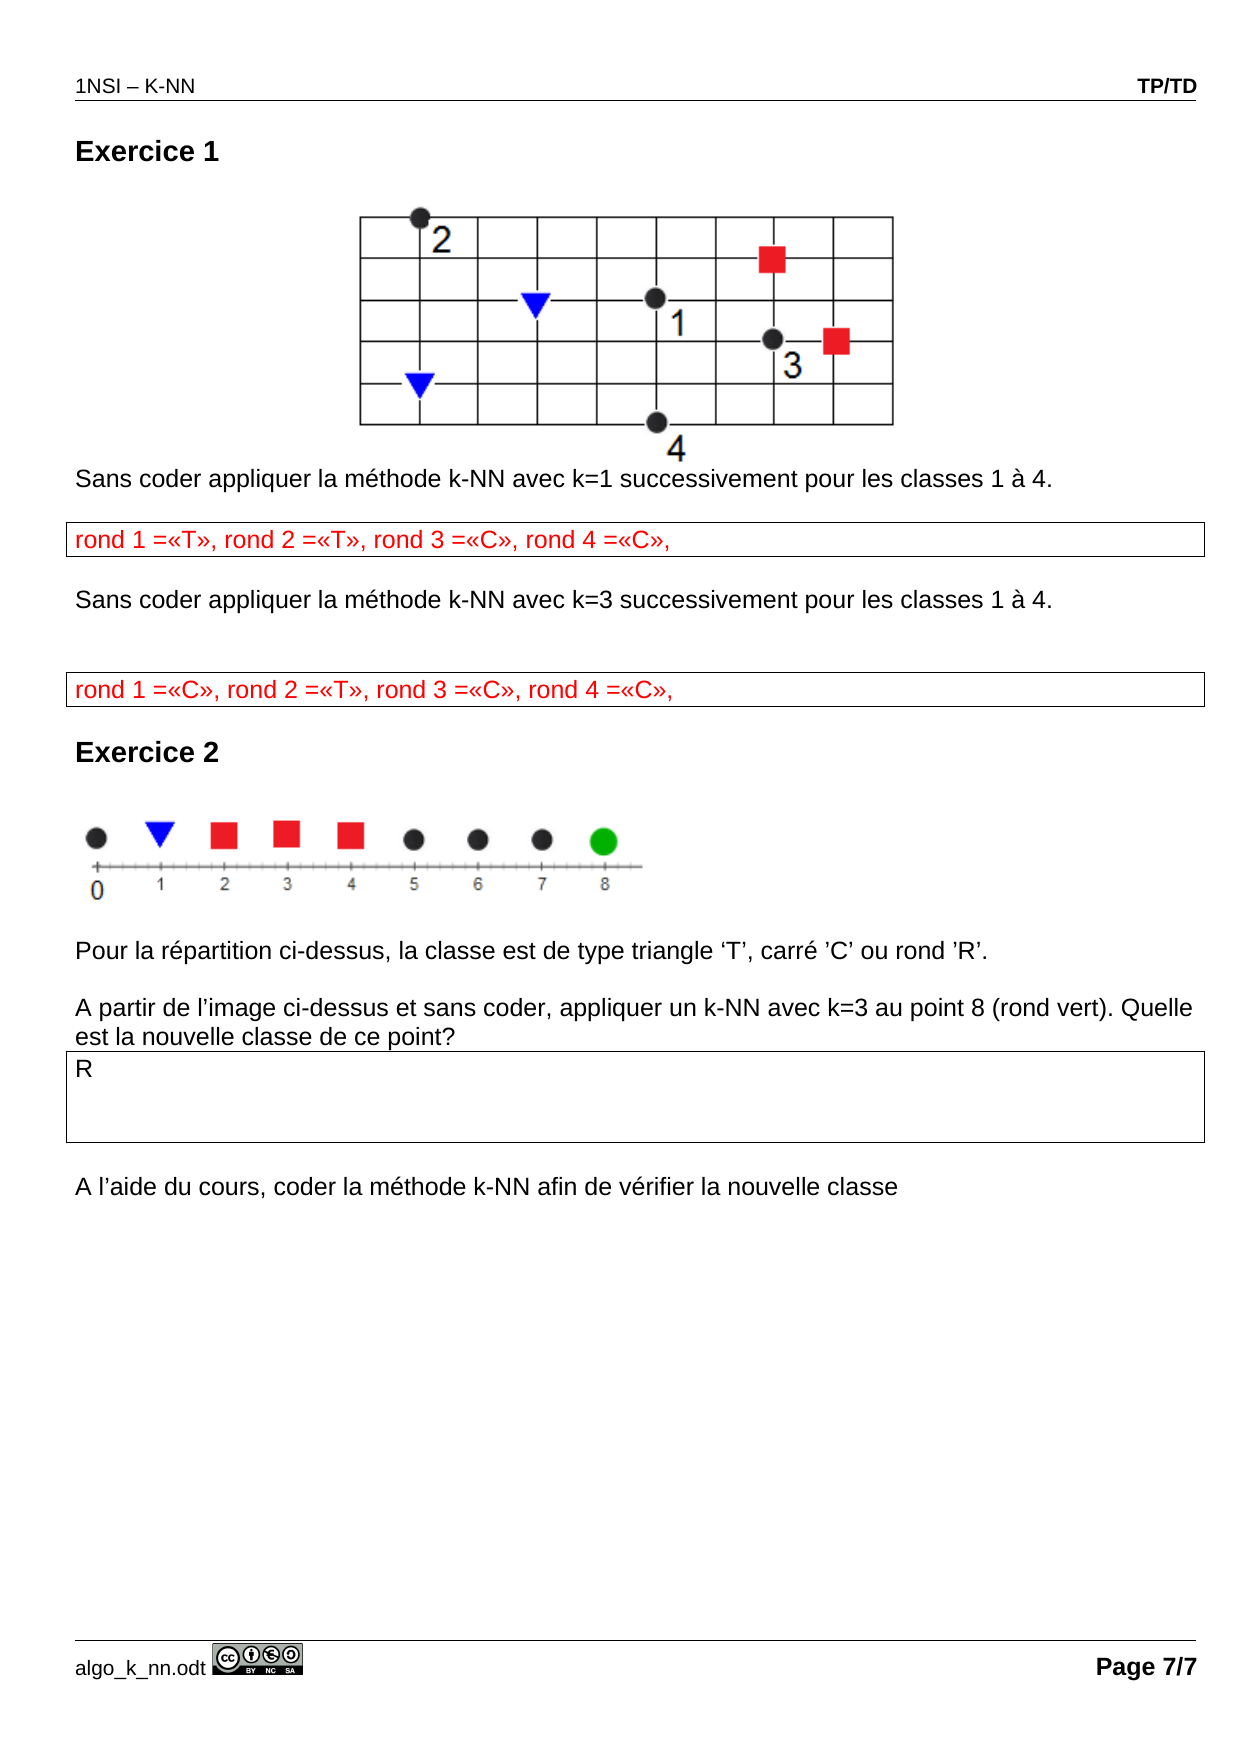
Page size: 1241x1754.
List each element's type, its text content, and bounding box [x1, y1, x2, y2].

text Sans coder appliquer la méthode k-NN avec k=1 successivement pour les classes 1 à 4. [75, 464, 1196, 493]
picture [212, 1643, 303, 1675]
text Exercice 2 [75, 736, 1196, 769]
text rond 1 =«C», rond 2 =«T», rond 3 =«C», rond 4 =«C», [67, 673, 1204, 706]
text Exercice 1 [75, 134, 1196, 168]
text Sans coder appliquer la méthode k-NN avec k=3 successivement pour les classes 1 à 4. [75, 586, 1196, 614]
picture [75, 802, 649, 903]
text rond 1 =«T», rond 2 =«T», rond 3 =«C», rond 4 =«C», [67, 523, 1204, 556]
text Pour la répartition ci-dessus, la classe est de type triangle ‘T’, carré ’C’ ou rond ’R’. [75, 936, 1196, 964]
text A partir de l’image ci-dessus et sans coder, appliquer un k-NN avec k=3 au point 8 (rond vert). Quelle est la nouvelle classe de ce point? [75, 993, 1196, 1051]
picture [352, 201, 919, 465]
text A l’aide du cours, coder la méthode k-NN afin de vérifier la nouvelle classe [75, 1172, 1196, 1201]
text R [67, 1052, 1204, 1083]
